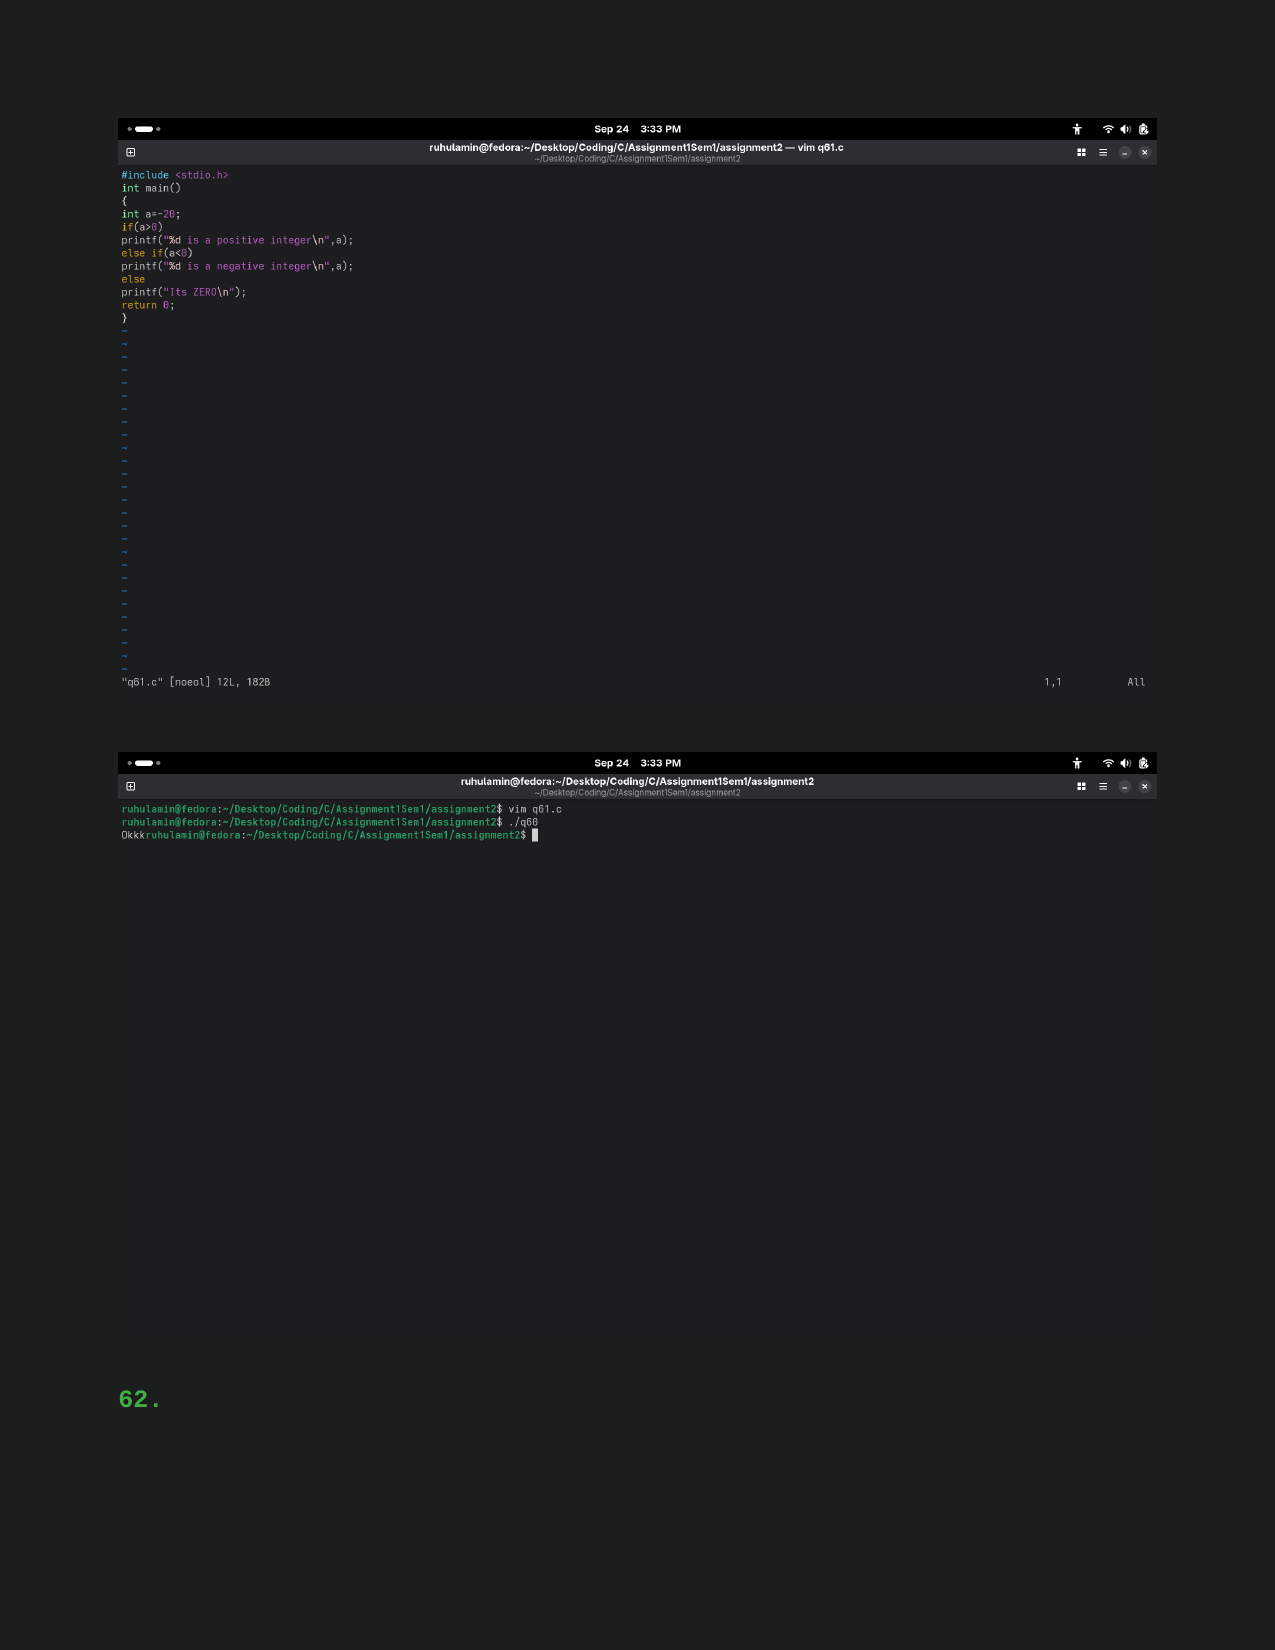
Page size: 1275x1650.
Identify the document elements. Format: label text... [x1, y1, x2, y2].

text 62. [118, 1386, 1157, 1414]
picture [118, 752, 1157, 1337]
picture [118, 118, 1157, 703]
